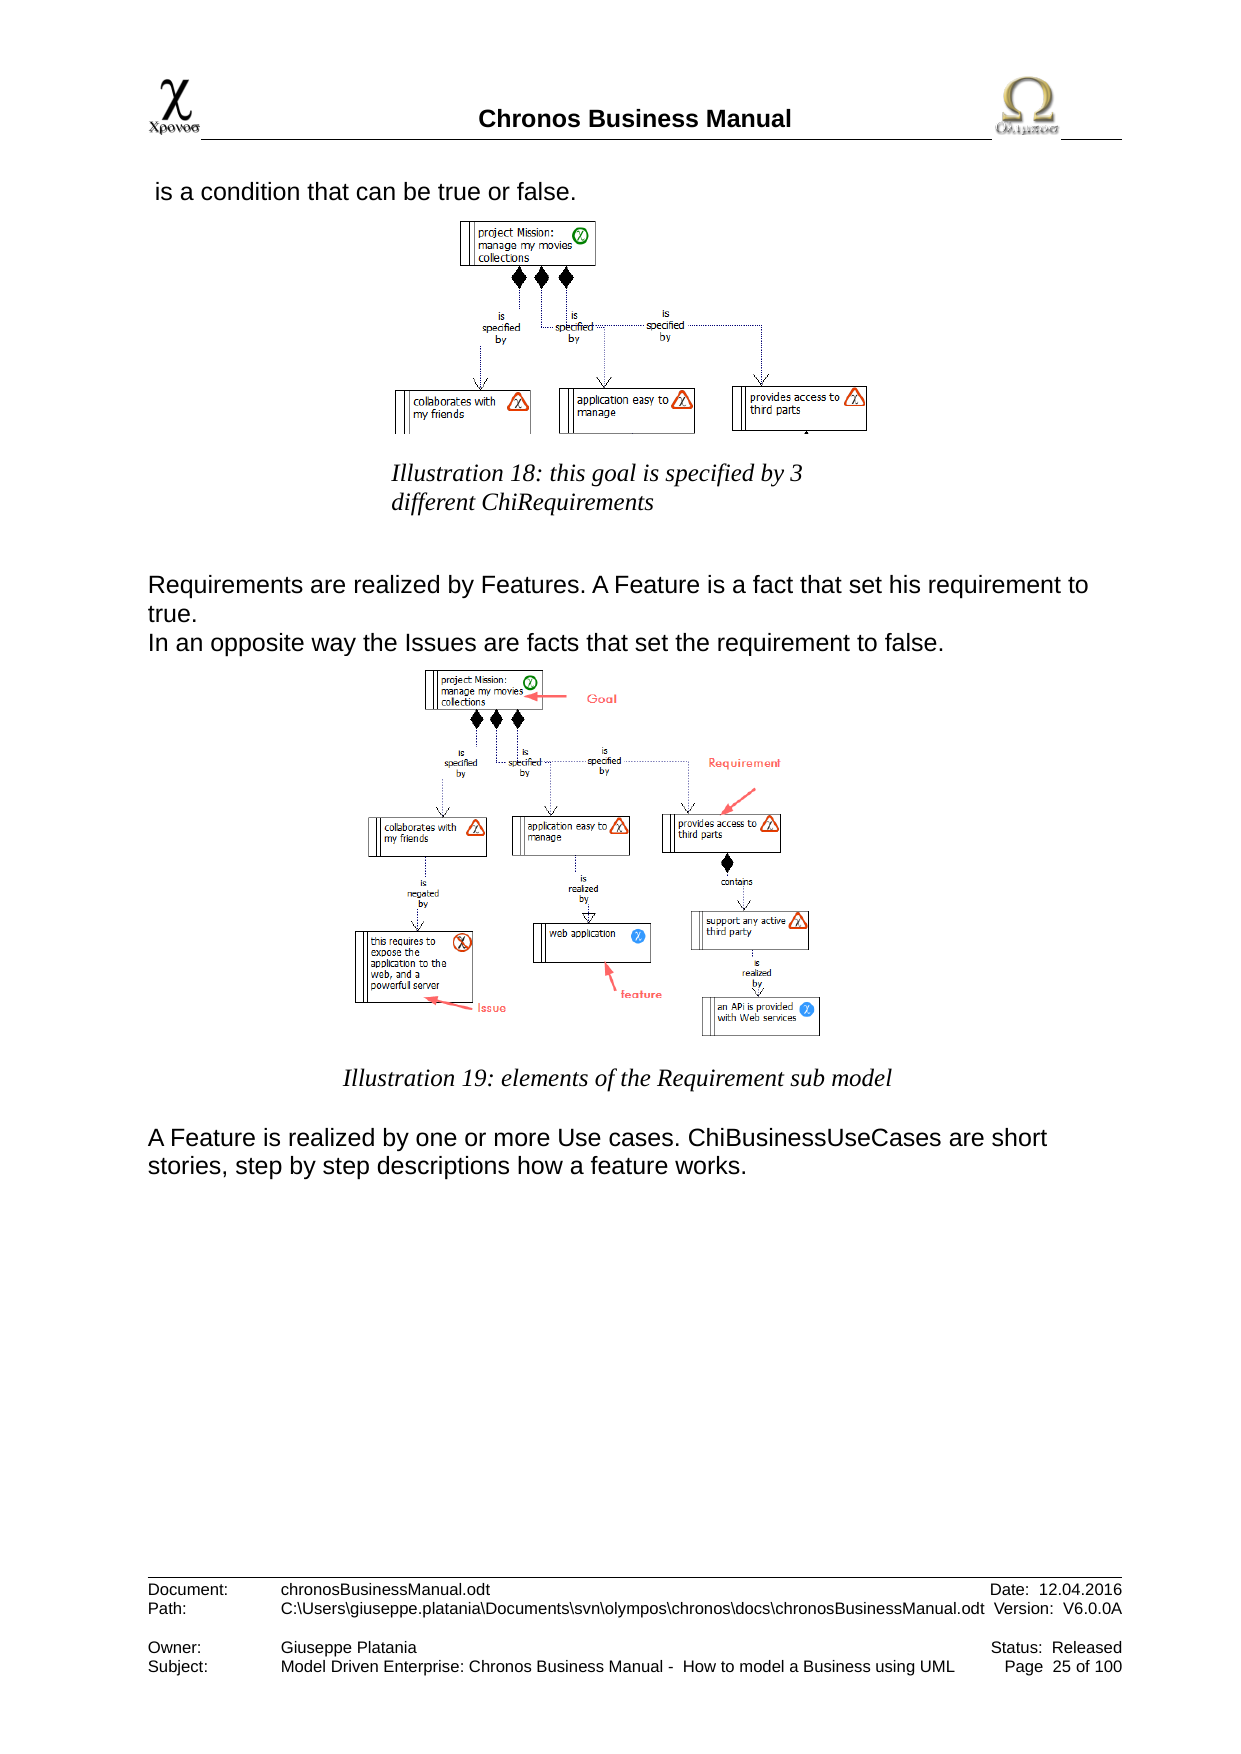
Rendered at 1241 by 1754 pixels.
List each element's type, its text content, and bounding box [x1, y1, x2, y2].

picture [391, 218, 873, 434]
text Requirements are realized by Features. A Feature is a fact that set his requirement to true. [148, 570, 1122, 628]
text Illustration 18: this goal is specified by 3 different ChiRequirements [391, 458, 879, 516]
picture [992, 75, 1061, 135]
text In an opposite way the Issues are facts that set the requirement to false. [148, 628, 1122, 656]
text is a condition that can be true or false. [148, 177, 1122, 206]
picture [147, 75, 201, 135]
picture [342, 668, 822, 1039]
text Illustration 19: elements of the Requirement sub model [343, 1063, 927, 1092]
text A Feature is realized by one or more Use cases. ChiBusinessUseCases are short stories, step by step descriptions how a feature works. [148, 656, 1122, 1180]
